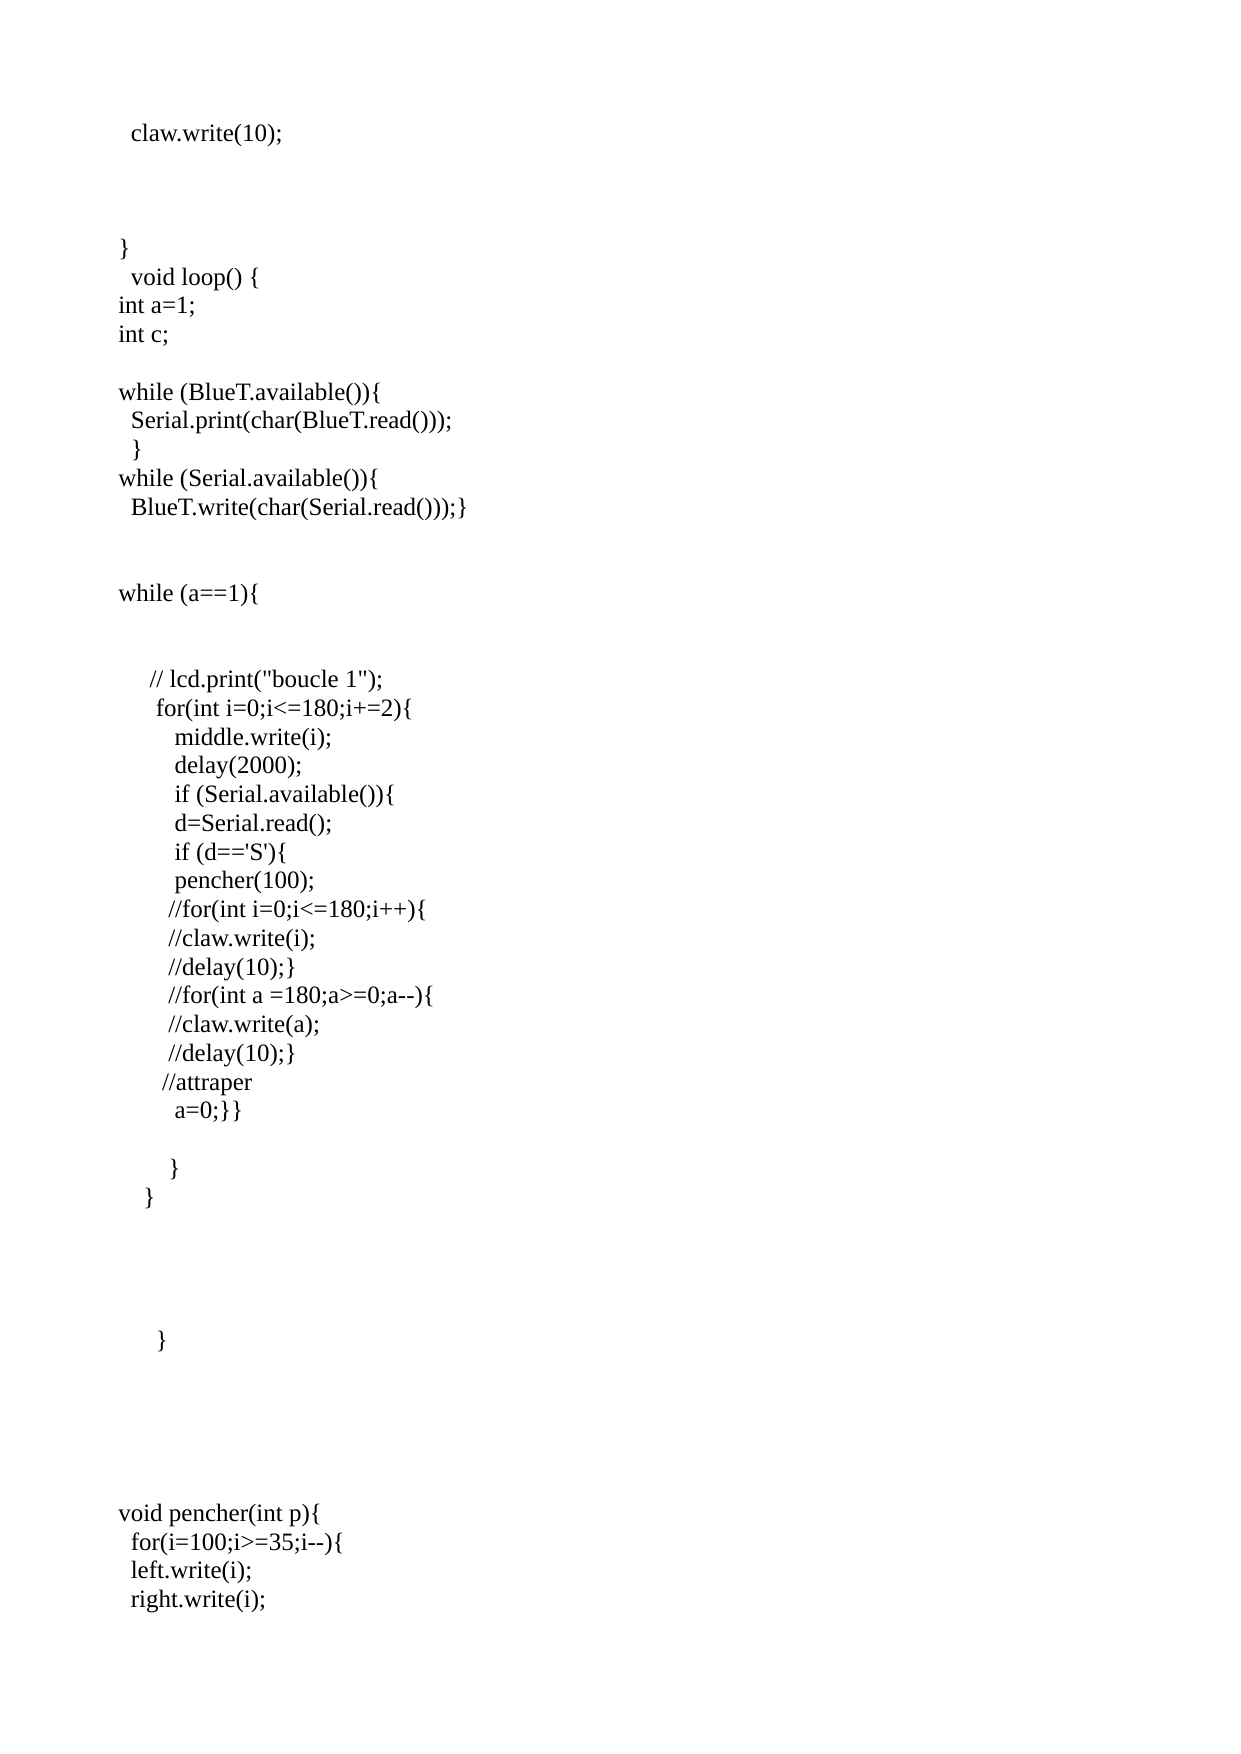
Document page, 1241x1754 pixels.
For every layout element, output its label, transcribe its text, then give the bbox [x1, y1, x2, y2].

text while (Serial.available()){ [118, 463, 1122, 492]
text if (Serial.available()){ [118, 779, 1122, 808]
text claw.write(10); [118, 118, 1122, 147]
text //for(int a =180;a>=0;a--){ [118, 981, 1122, 1009]
text } [118, 1182, 1122, 1211]
text } [118, 233, 1122, 262]
text a=0;}} [118, 1096, 1122, 1124]
text //delay(10);} [118, 1038, 1122, 1067]
text //claw.write(a); [118, 1009, 1122, 1038]
text void pencher(int p){ [118, 1498, 1122, 1527]
text } [118, 1326, 1122, 1354]
text pencher(100); [118, 866, 1122, 894]
text for(i=100;i>=35;i--){ [118, 1527, 1122, 1556]
text delay(2000); [118, 751, 1122, 779]
text void loop() { [118, 262, 1122, 291]
text //claw.write(i); [118, 923, 1122, 952]
text middle.write(i); [118, 722, 1122, 751]
text } [118, 1153, 1122, 1182]
text } [118, 434, 1122, 463]
text // lcd.print("boucle 1"); [118, 664, 1122, 693]
text for(int i=0;i<=180;i+=2){ [118, 693, 1122, 722]
text d=Serial.read(); [118, 808, 1122, 837]
text right.write(i); [118, 1584, 1122, 1613]
text //delay(10);} [118, 952, 1122, 981]
text int a=1; [118, 291, 1122, 319]
text left.write(i); [118, 1556, 1122, 1584]
text int c; [118, 319, 1122, 348]
text //attraper [118, 1067, 1122, 1096]
text //for(int i=0;i<=180;i++){ [118, 894, 1122, 923]
text if (d=='S'){ [118, 837, 1122, 866]
text Serial.print(char(BlueT.read())); [118, 406, 1122, 434]
text while (BlueT.available()){ [118, 377, 1122, 406]
text BlueT.write(char(Serial.read()));} [118, 492, 1122, 521]
text while (a==1){ [118, 578, 1122, 607]
